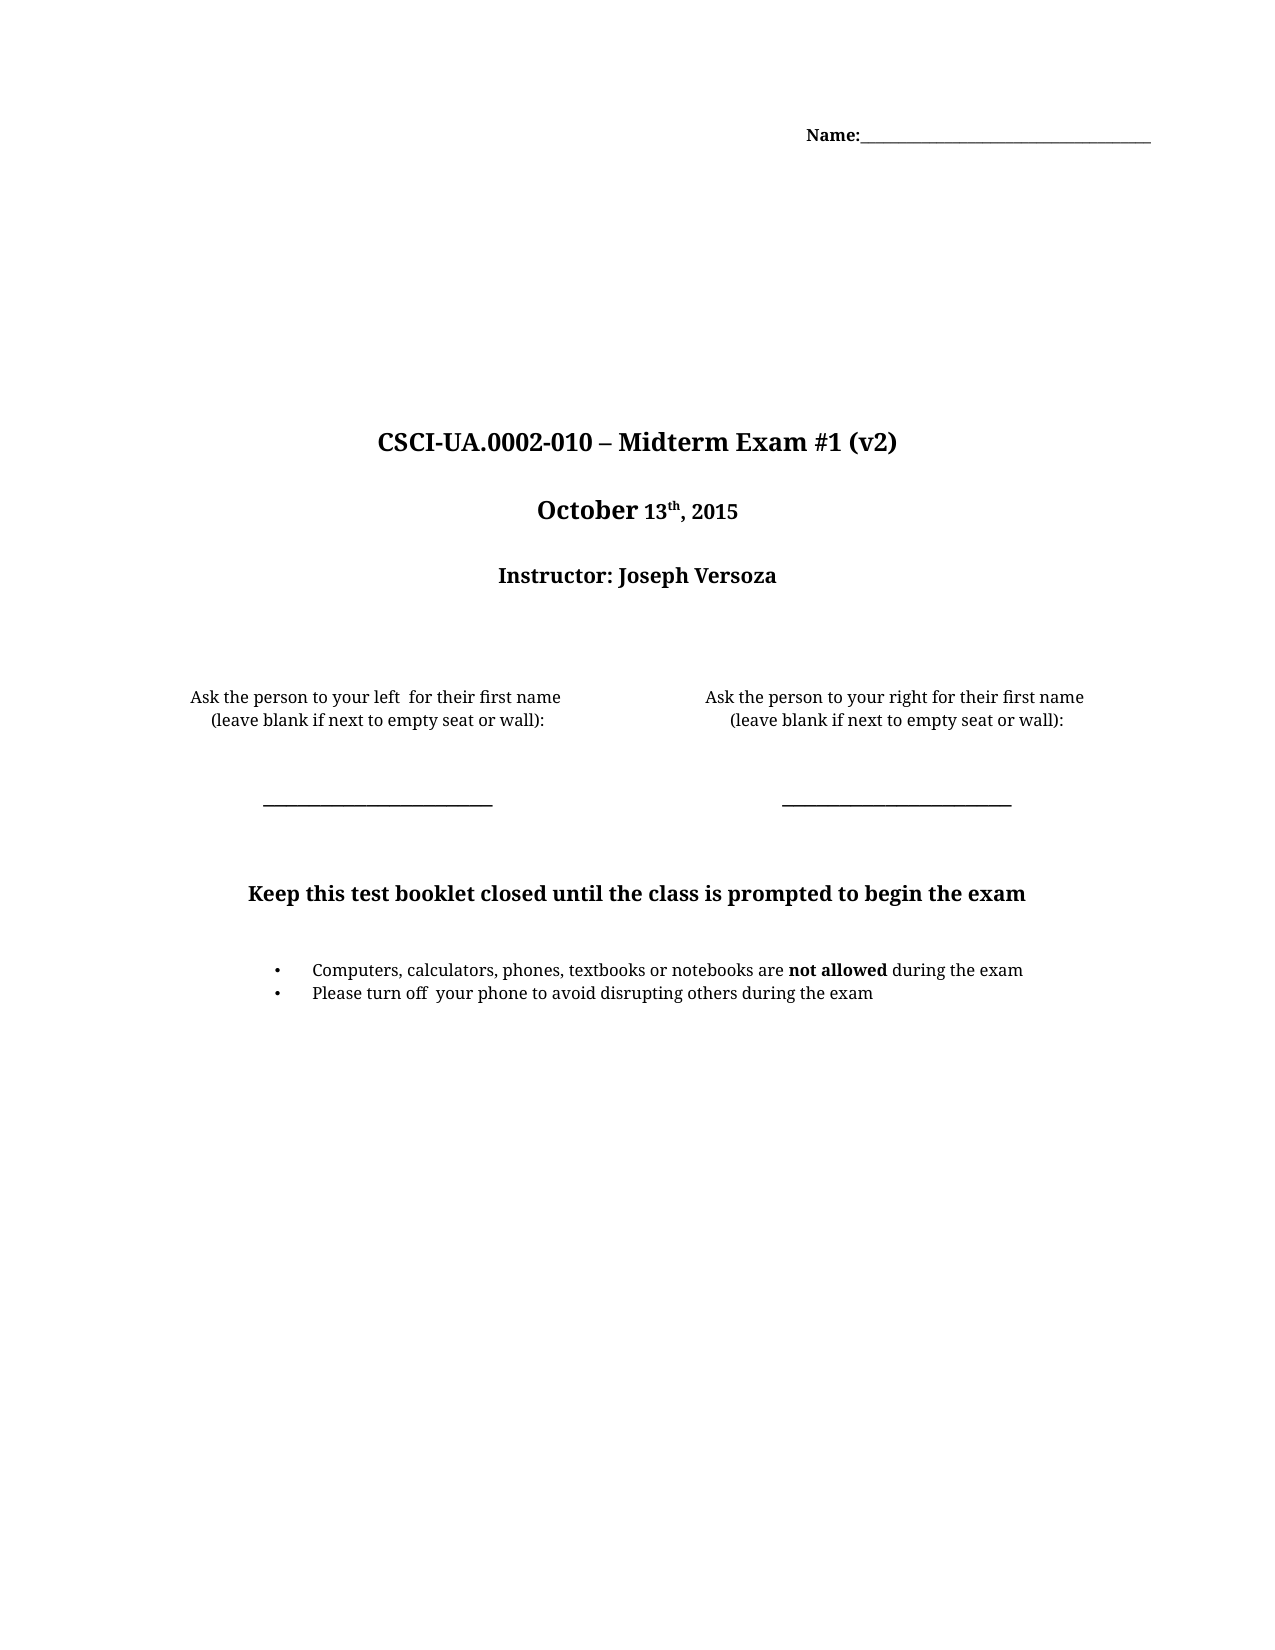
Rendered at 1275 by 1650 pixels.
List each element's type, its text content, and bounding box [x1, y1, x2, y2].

text CSCI-UA.0002-010 – Midterm Exam #1 (v2) October 13th, 2015 Instructor: Joseph Versoza [118, 152, 1157, 680]
table_header [118, 118, 637, 152]
table_cell ____________________ [638, 737, 1156, 851]
table_header Computers, calculators, phones, textbooks or notebooks are not allowed during the exam Please turn off your phone to avoid disrupting others during the exam [231, 931, 1059, 1033]
table_header Ask the person to your left for their first name (leave blank if next to empty seat or wall): [118, 680, 637, 737]
table_header Ask the person to your right for their first name (leave blank if next to empty seat or wall): [638, 680, 1156, 737]
table_cell Keep this test booklet closed until the class is prompted to begin the exam [118, 851, 1156, 1061]
table_cell ____________________ [118, 737, 637, 851]
table_header Name:______________________________________ [638, 118, 1157, 152]
